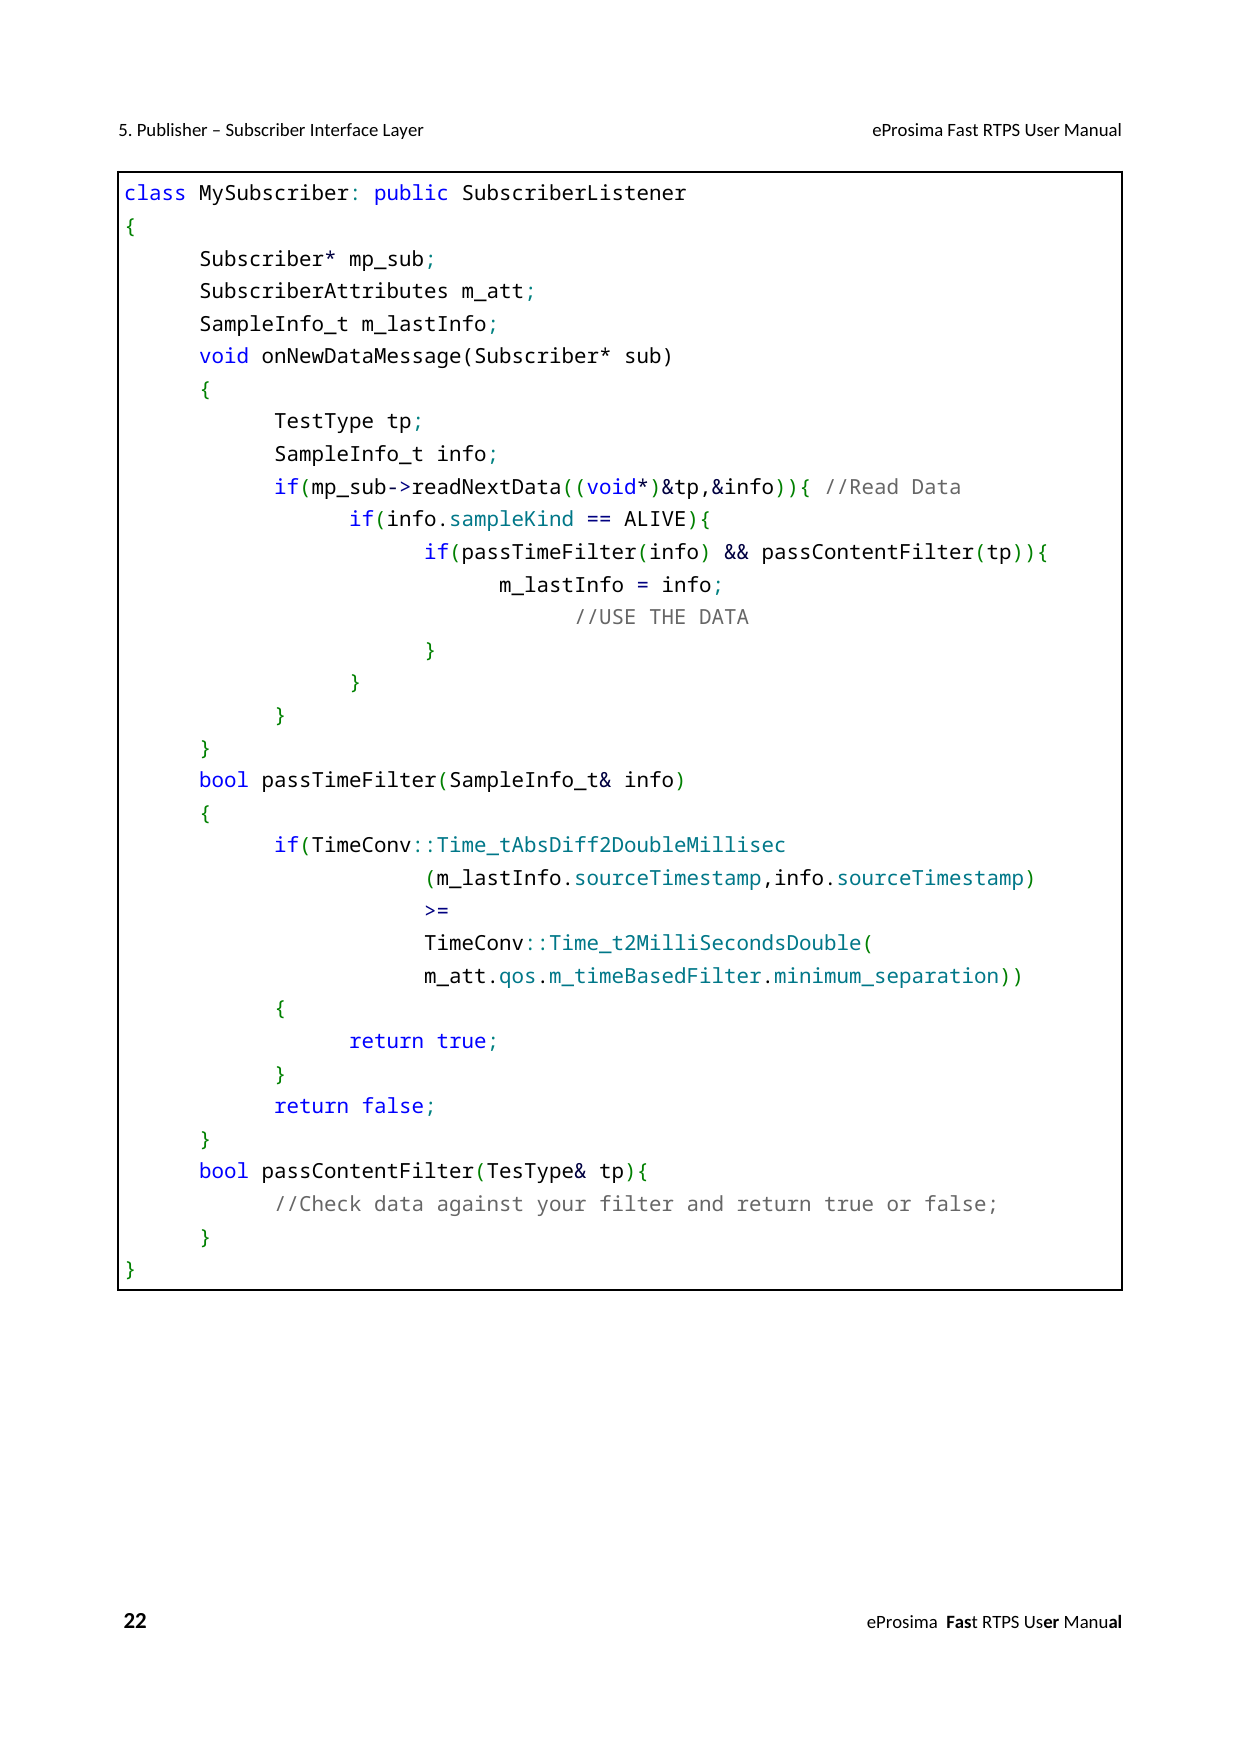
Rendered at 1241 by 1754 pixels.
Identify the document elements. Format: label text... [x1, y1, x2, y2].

table_header class MySubscriber: public SubscriberListener { Subscriber* mp_sub; SubscriberAttributes m_att; SampleInfo_t m_lastInfo; void onNewDataMessage(Subscriber* sub) { TestType tp; SampleInfo_t info; if(mp_sub->readNextData((void*)&tp,&info)){ //Read Data if(info.sampleKind == ALIVE){ if(passTimeFilter(info) && passContentFilter(tp)){ m_lastInfo = info; //USE THE DATA } } } } bool passTimeFilter(SampleInfo_t& info) { if(TimeConv::Time_tAbsDiff2DoubleMillisec (m_lastInfo.sourceTimestamp,info.sourceTimestamp) >= TimeConv::Time_t2MilliSecondsDouble( m_att.qos.m_timeBasedFilter.minimum_separation)) { return true; } return false; } bool passContentFilter(TesType& tp){ //Check data against your filter and return true or false; } } [119, 173, 1121, 1288]
